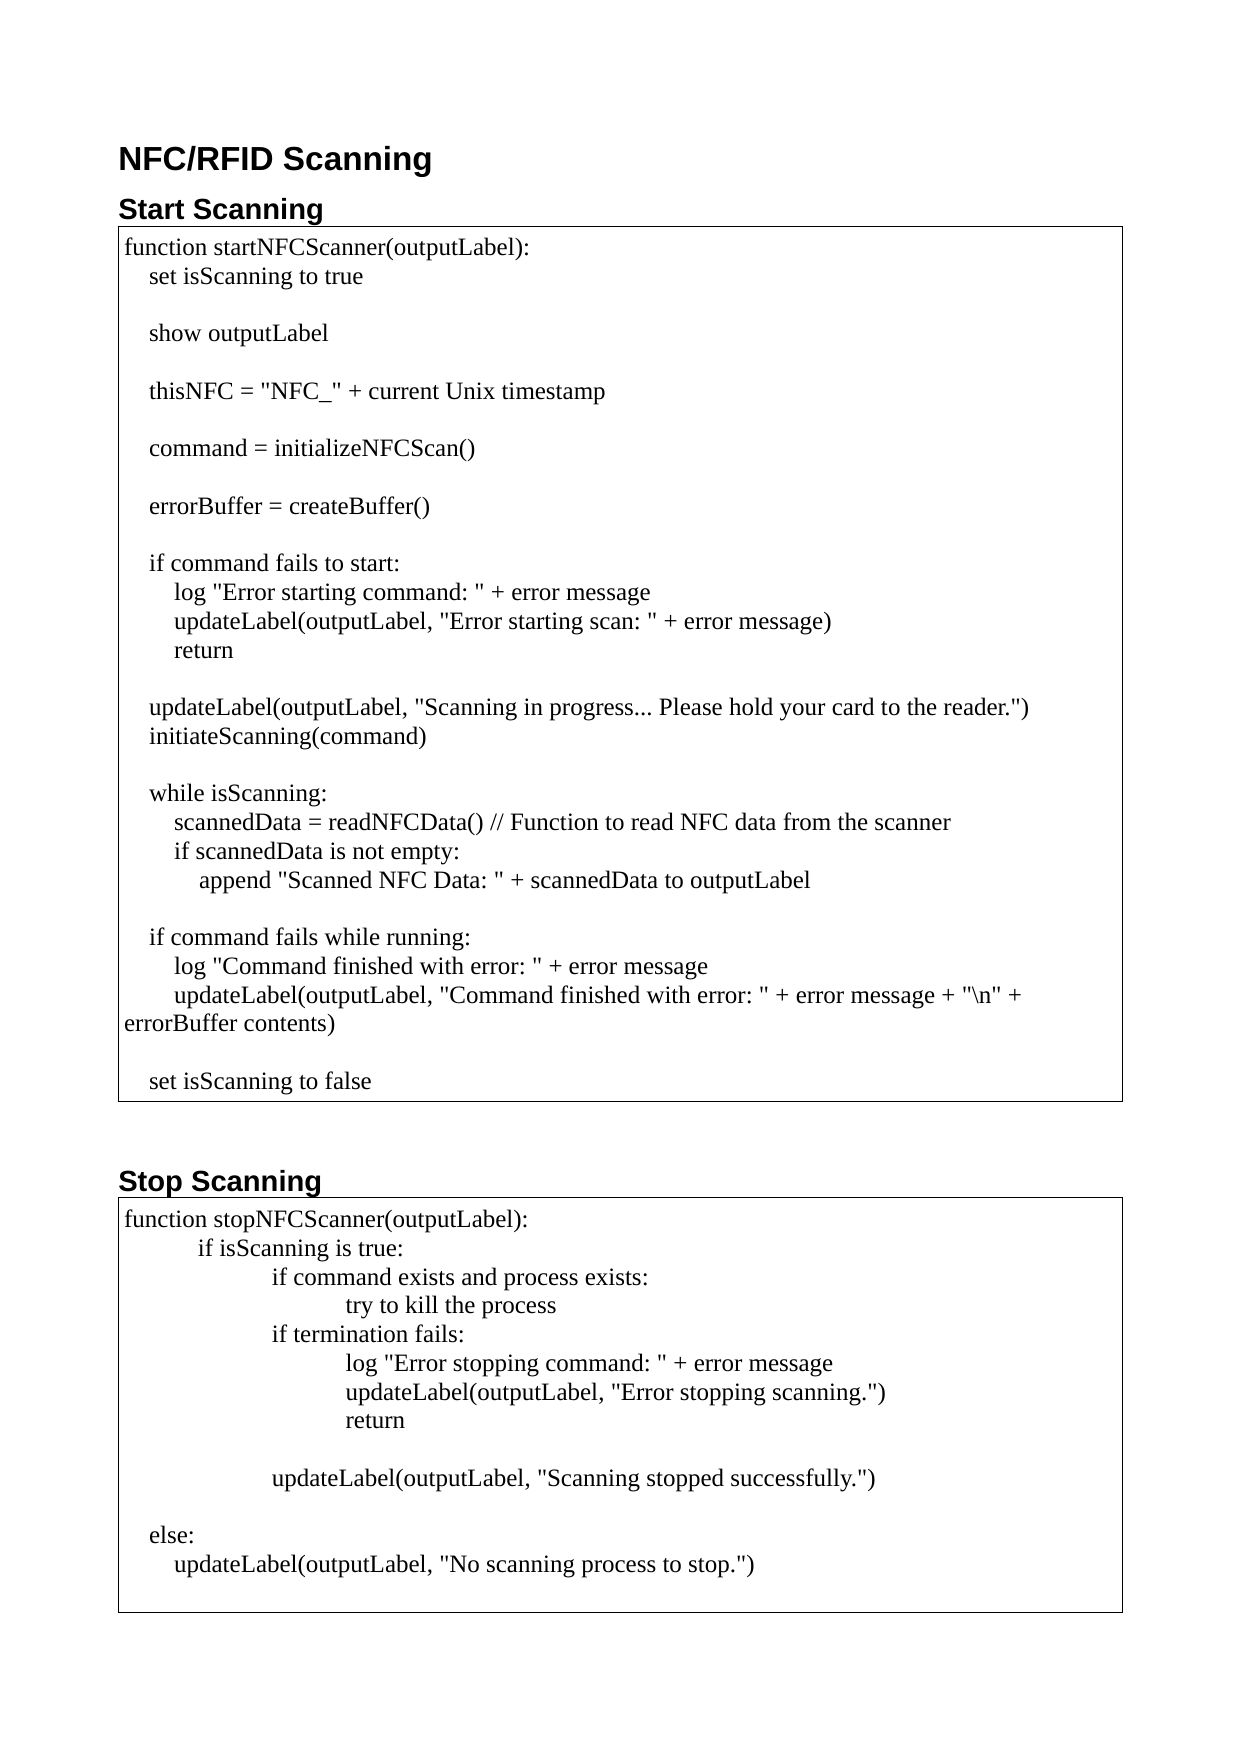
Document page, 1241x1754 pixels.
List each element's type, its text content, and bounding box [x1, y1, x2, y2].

subtitle Start Scanning [118, 192, 1122, 226]
table_header function stopNFCScanner(outputLabel): if isScanning is true: if command exists and process exists: try to kill the process if termination fails: log "Error stopping command: " + error message updateLabel(outputLabel, "Error stopping scanning.") return updateLabel(outputLabel, "Scanning stopped successfully.") else: updateLabel(outputLabel, "No scanning process to stop.") [119, 1198, 1122, 1612]
subtitle NFC/RFID Scanning [118, 139, 1122, 177]
table_header function startNFCScanner(outputLabel): set isScanning to true show outputLabel thisNFC = "NFC_" + current Unix timestamp command = initializeNFCScan() errorBuffer = createBuffer() if command fails to start: log "Error starting command: " + error message updateLabel(outputLabel, "Error starting scan: " + error message) return updateLabel(outputLabel, "Scanning in progress... Please hold your card to the reader.") initiateScanning(command) while isScanning: scannedData = readNFCData() // Function to read NFC data from the scanner if scannedData is not empty: append "Scanned NFC Data: " + scannedData to outputLabel if command fails while running: log "Command finished with error: " + error message updateLabel(outputLabel, "Command finished with error: " + error message + "\n" + errorBuffer contents) set isScanning to false [119, 227, 1122, 1101]
subtitle Stop Scanning [118, 1164, 1122, 1197]
